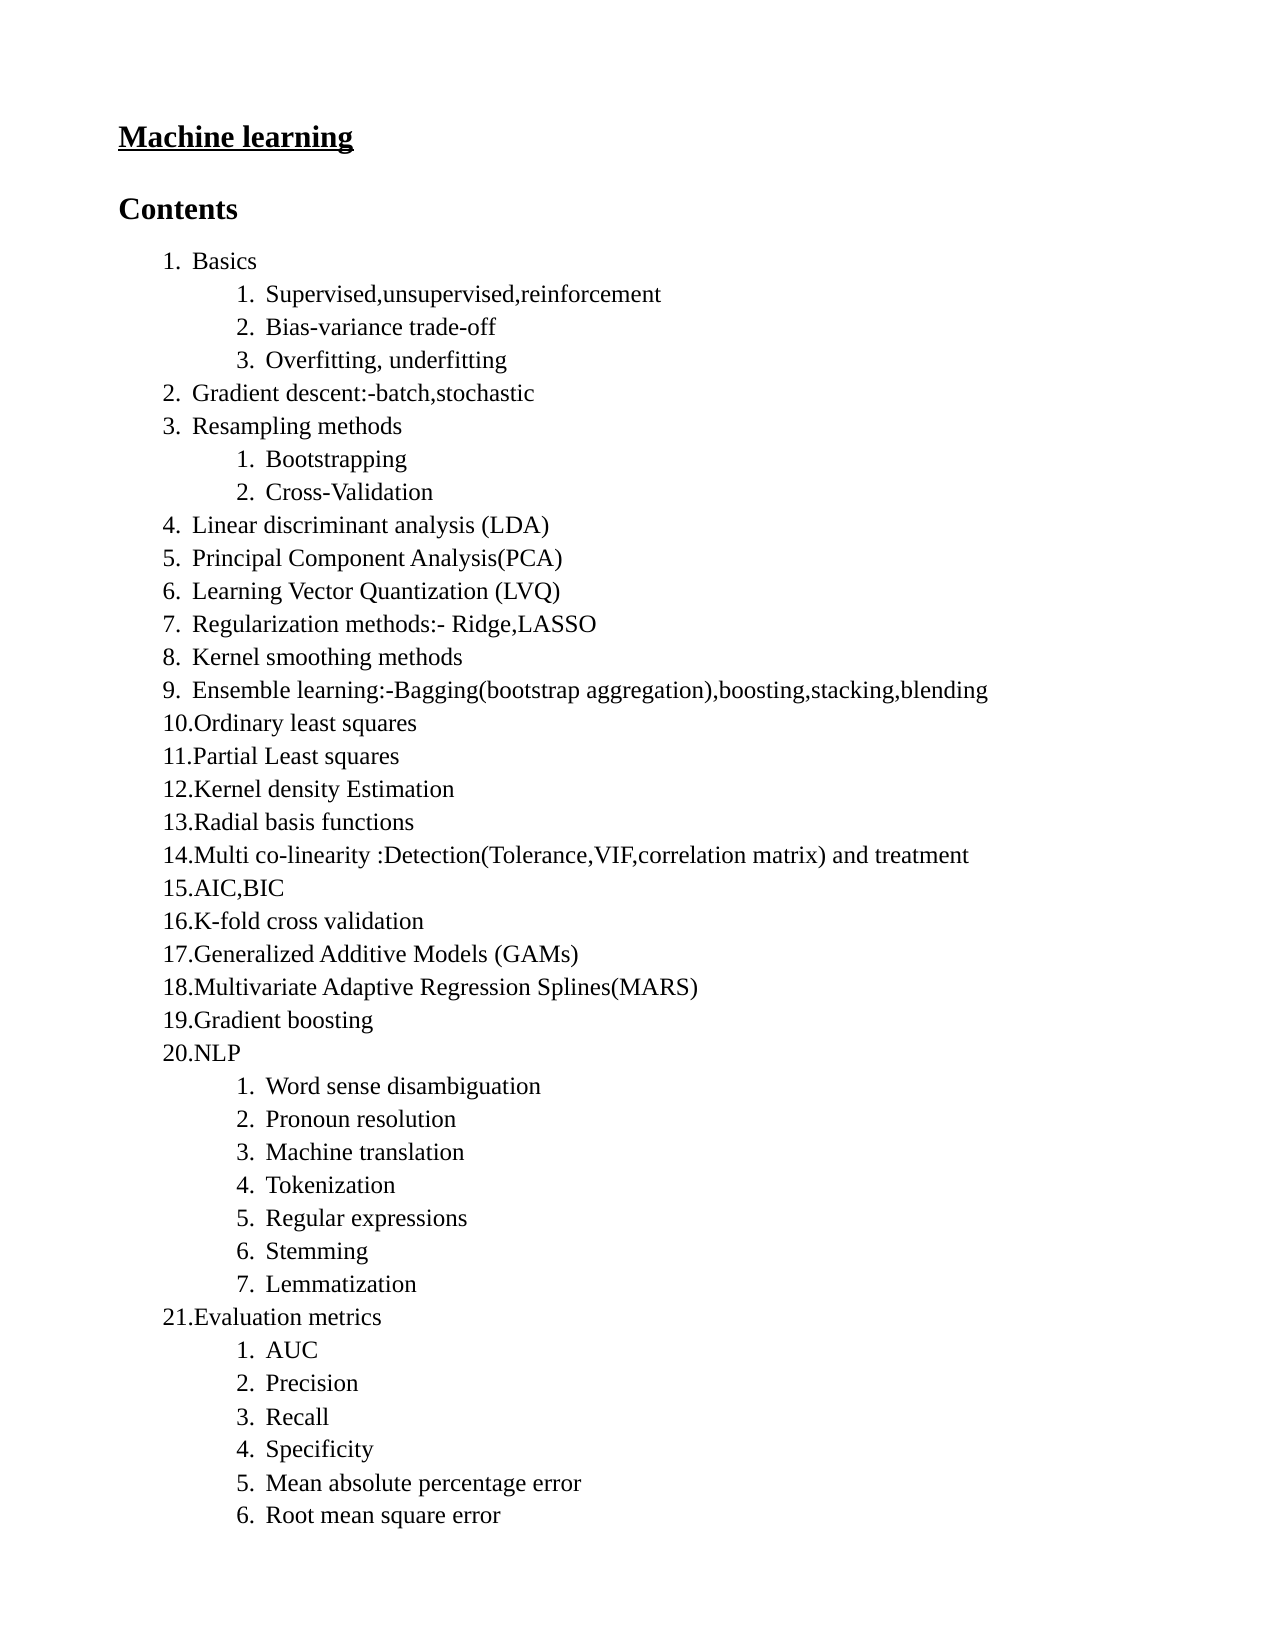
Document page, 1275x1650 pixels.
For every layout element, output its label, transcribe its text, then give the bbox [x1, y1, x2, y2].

list Overfitting, underfitting [236, 345, 1157, 374]
list Ordinary least squares [162, 708, 1157, 737]
list Tokenization [236, 1170, 1157, 1199]
text Contents [118, 190, 1157, 226]
list Gradient boosting [162, 1005, 1157, 1034]
list AUC [236, 1336, 1157, 1364]
list Regular expressions [236, 1203, 1157, 1232]
list Specificity [236, 1434, 1157, 1463]
list Pronoun resolution [236, 1104, 1157, 1133]
list Lemmatization [236, 1269, 1157, 1298]
list K-fold cross validation [162, 906, 1157, 935]
list Generalized Additive Models (GAMs) [162, 939, 1157, 968]
list Regularization methods:- Ridge,LASSO [162, 609, 1157, 638]
list Word sense disambiguation [236, 1071, 1157, 1100]
list Root mean square error [236, 1501, 1157, 1529]
list Supervised,unsupervised,reinforcement [236, 279, 1157, 308]
list Multivariate Adaptive Regression Splines(MARS) [162, 972, 1157, 1001]
list Precision [236, 1368, 1157, 1397]
list Mean absolute percentage error [236, 1468, 1157, 1496]
list Basics [162, 246, 1157, 274]
list Resampling methods [162, 411, 1157, 440]
list Radial basis functions [162, 807, 1157, 836]
list Evaluation metrics [162, 1302, 1157, 1331]
list Linear discriminant analysis (LDA) [162, 510, 1157, 539]
list Bootstrapping [236, 444, 1157, 473]
list AIC,BIC [162, 873, 1157, 902]
list Gradient descent:-batch,stochastic [162, 378, 1157, 407]
list Kernel smoothing methods [162, 642, 1157, 671]
text Machine learning [118, 118, 1157, 154]
list NLP [162, 1038, 1157, 1067]
list Multi co-linearity :Detection(Tolerance,VIF,correlation matrix) and treatment [162, 840, 1157, 869]
list Partial Least squares [162, 741, 1157, 770]
list Kernel density Estimation [162, 774, 1157, 803]
list Recall [236, 1402, 1157, 1430]
list Ensemble learning:-Bagging(bootstrap aggregation),boosting,stacking,blending [162, 675, 1157, 704]
list Stemming [236, 1236, 1157, 1265]
list Principal Component Analysis(PCA) [162, 543, 1157, 572]
list Bias-variance trade-off [236, 312, 1157, 341]
list Cross-Validation [236, 477, 1157, 506]
list Learning Vector Quantization (LVQ) [162, 576, 1157, 605]
list Machine translation [236, 1137, 1157, 1166]
